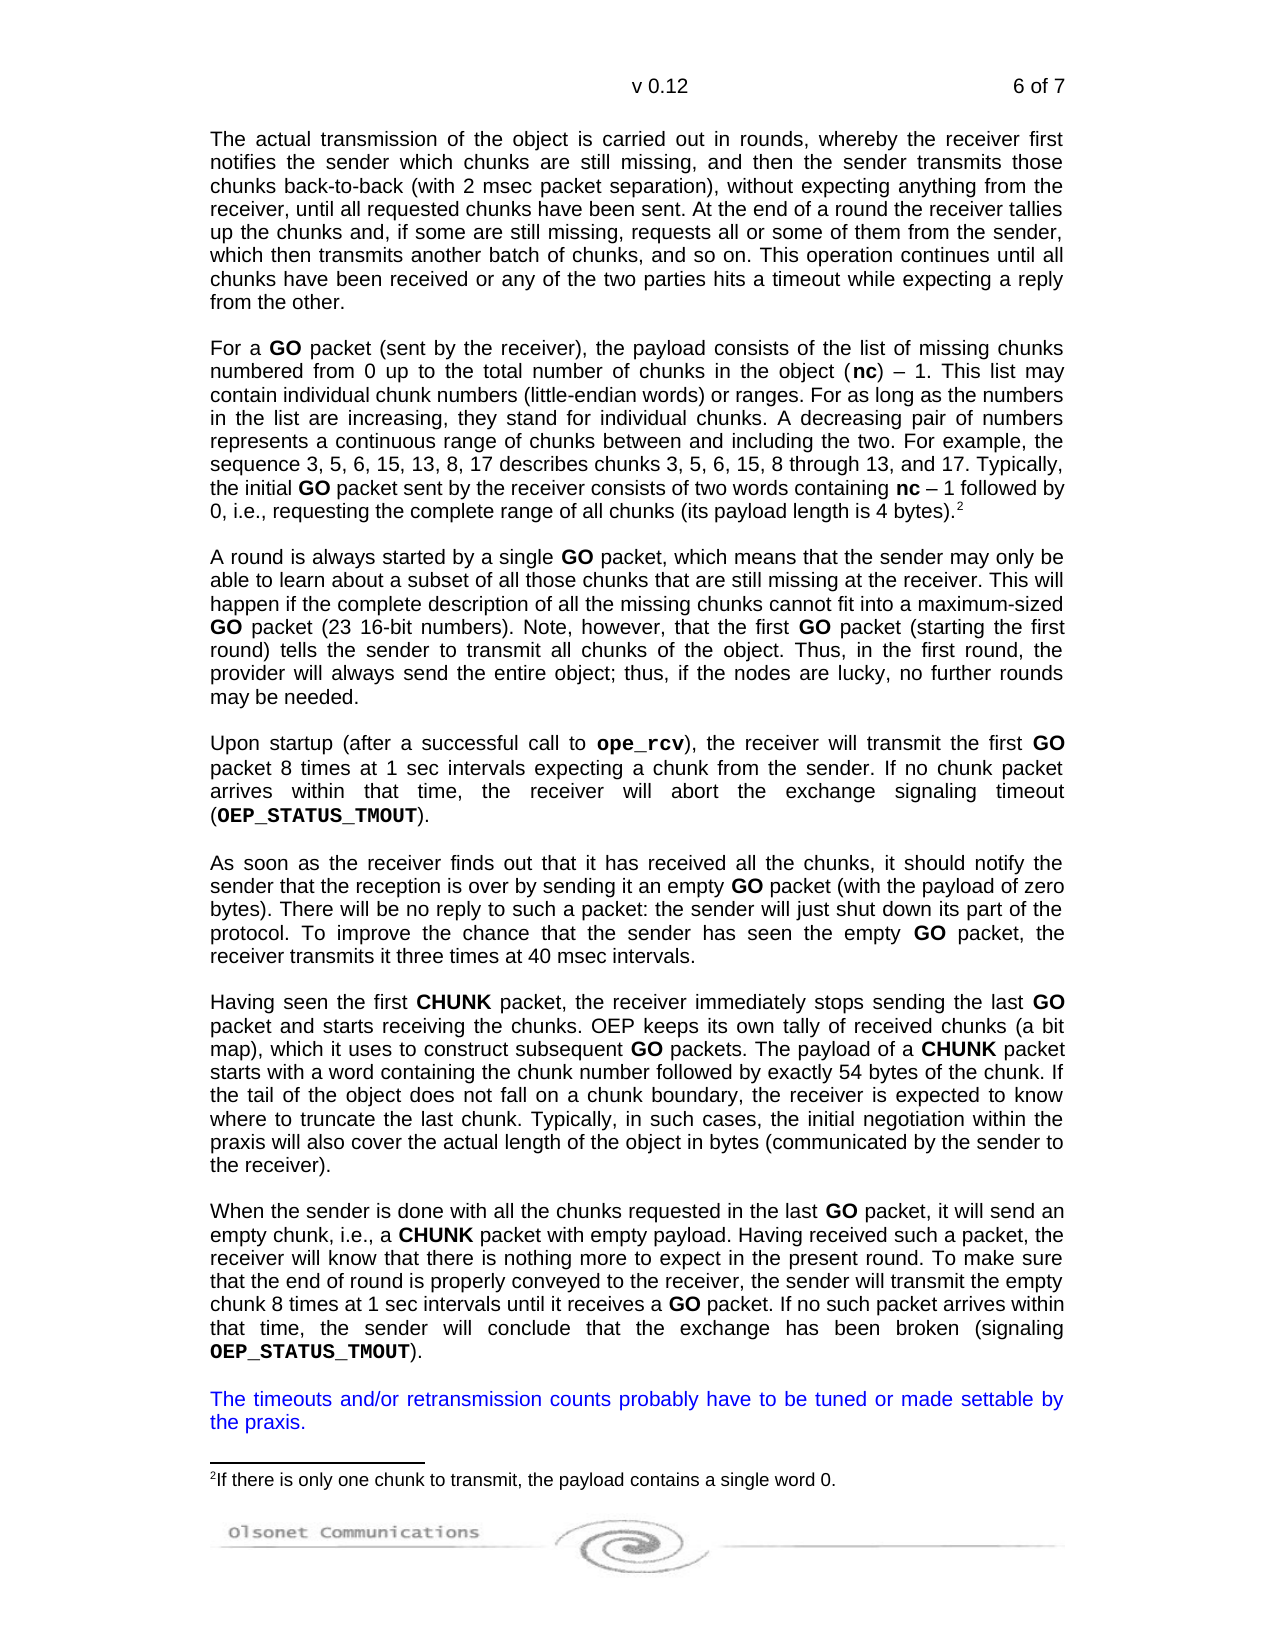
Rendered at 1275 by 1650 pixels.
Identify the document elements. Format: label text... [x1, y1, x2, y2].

text The timeouts and/or retransmission counts probably have to be tuned or made settable by the praxis. [210, 1388, 1065, 1434]
text A round is always started by a single GO packet, which means that the sender may only be able to learn about a subset of all those chunks that are still missing at the receiver. This will happen if the complete description of all the missing chunks cannot fit into a maximum-sized GO packet (23 16-bit numbers). Note, however, that the first GO packet (starting the first round) tells the sender to transmit all chunks of the object. Thus, in the first round, the provider will always send the entire object; thus, if the nodes are lucky, no further rounds may be needed. [210, 546, 1065, 708]
text The actual transmission of the object is carried out in rounds, whereby the receiver first notifies the sender which chunks are still missing, and then the sender transmits those chunks back-to-back (with 2 msec packet separation), without expecting anything from the receiver, until all requested chunks have been sent. At the end of a round the receiver tallies up the chunks and, if some are still missing, requests all or some of them from the sender, which then transmits another batch of chunks, and so on. This operation continues until all chunks have been received or any of the two parties hits a timeout while expecting a reply from the other. [210, 128, 1065, 313]
text Upon startup (after a successful call to ope_rcv), the receiver will transmit the first GO packet 8 times at 1 sec intervals expecting a chunk from the sender. If no chunk packet arrives within that time, the receiver will abort the exchange signaling timeout (OEP_STATUS_TMOUT). [210, 732, 1065, 828]
picture [210, 1504, 1065, 1596]
text As soon as the receiver finds out that it has received all the chunks, it should notify the sender that the reception is over by sending it an empty GO packet (with the payload of zero bytes). There will be no reply to such a packet: the sender will just shut down its part of the protocol. To improve the chance that the sender has seen the empty GO packet, the receiver transmits it three times at 40 msec intervals. [210, 852, 1065, 968]
text For a GO packet (sent by the receiver), the payload consists of the list of missing chunks numbered from 0 up to the total number of chunks in the object (nc) – 1. This list may contain individual chunk numbers (little-endian words) or ranges. For as long as the numbers in the list are increasing, they stand for individual chunks. A decreasing pair of numbers represents a continuous range of chunks between and including the two. For example, the sequence 3, 5, 6, 15, 13, 8, 17 describes chunks 3, 5, 6, 15, 8 through 13, and 17. Typically, the initial GO packet sent by the receiver consists of two words containing nc – 1 followed by 0, i.e., requesting the complete range of all chunks (its payload length is 4 bytes). [210, 337, 1065, 523]
text Having seen the first CHUNK packet, the receiver immediately stops sending the last GO packet and starts receiving the chunks. OEP keeps its own tally of received chunks (a bit map), which it uses to construct subsequent GO packets. The payload of a CHUNK packet starts with a word containing the chunk number followed by exactly 54 bytes of the chunk. If the tail of the object does not fall on a chunk boundary, the receiver is expected to know where to truncate the last chunk. Typically, in such cases, the initial negotiation within the praxis will also cover the actual length of the object in bytes (communicated by the sender to the receiver). [210, 991, 1065, 1177]
text If there is only one chunk to transmit, the payload contains a single word 0. [210, 1469, 1065, 1490]
text When the sender is done with all the chunks requested in the last GO packet, it will send an empty chunk, i.e., a CHUNK packet with empty payload. Having received such a packet, the receiver will know that there is nothing more to expect in the present round. To make sure that the end of round is properly conveyed to the receiver, the sender will transmit the empty chunk 8 times at 1 sec intervals until it receives a GO packet. If no such packet arrives within that time, the sender will conclude that the exchange has been broken (signaling OEP_STATUS_TMOUT). [210, 1200, 1065, 1364]
